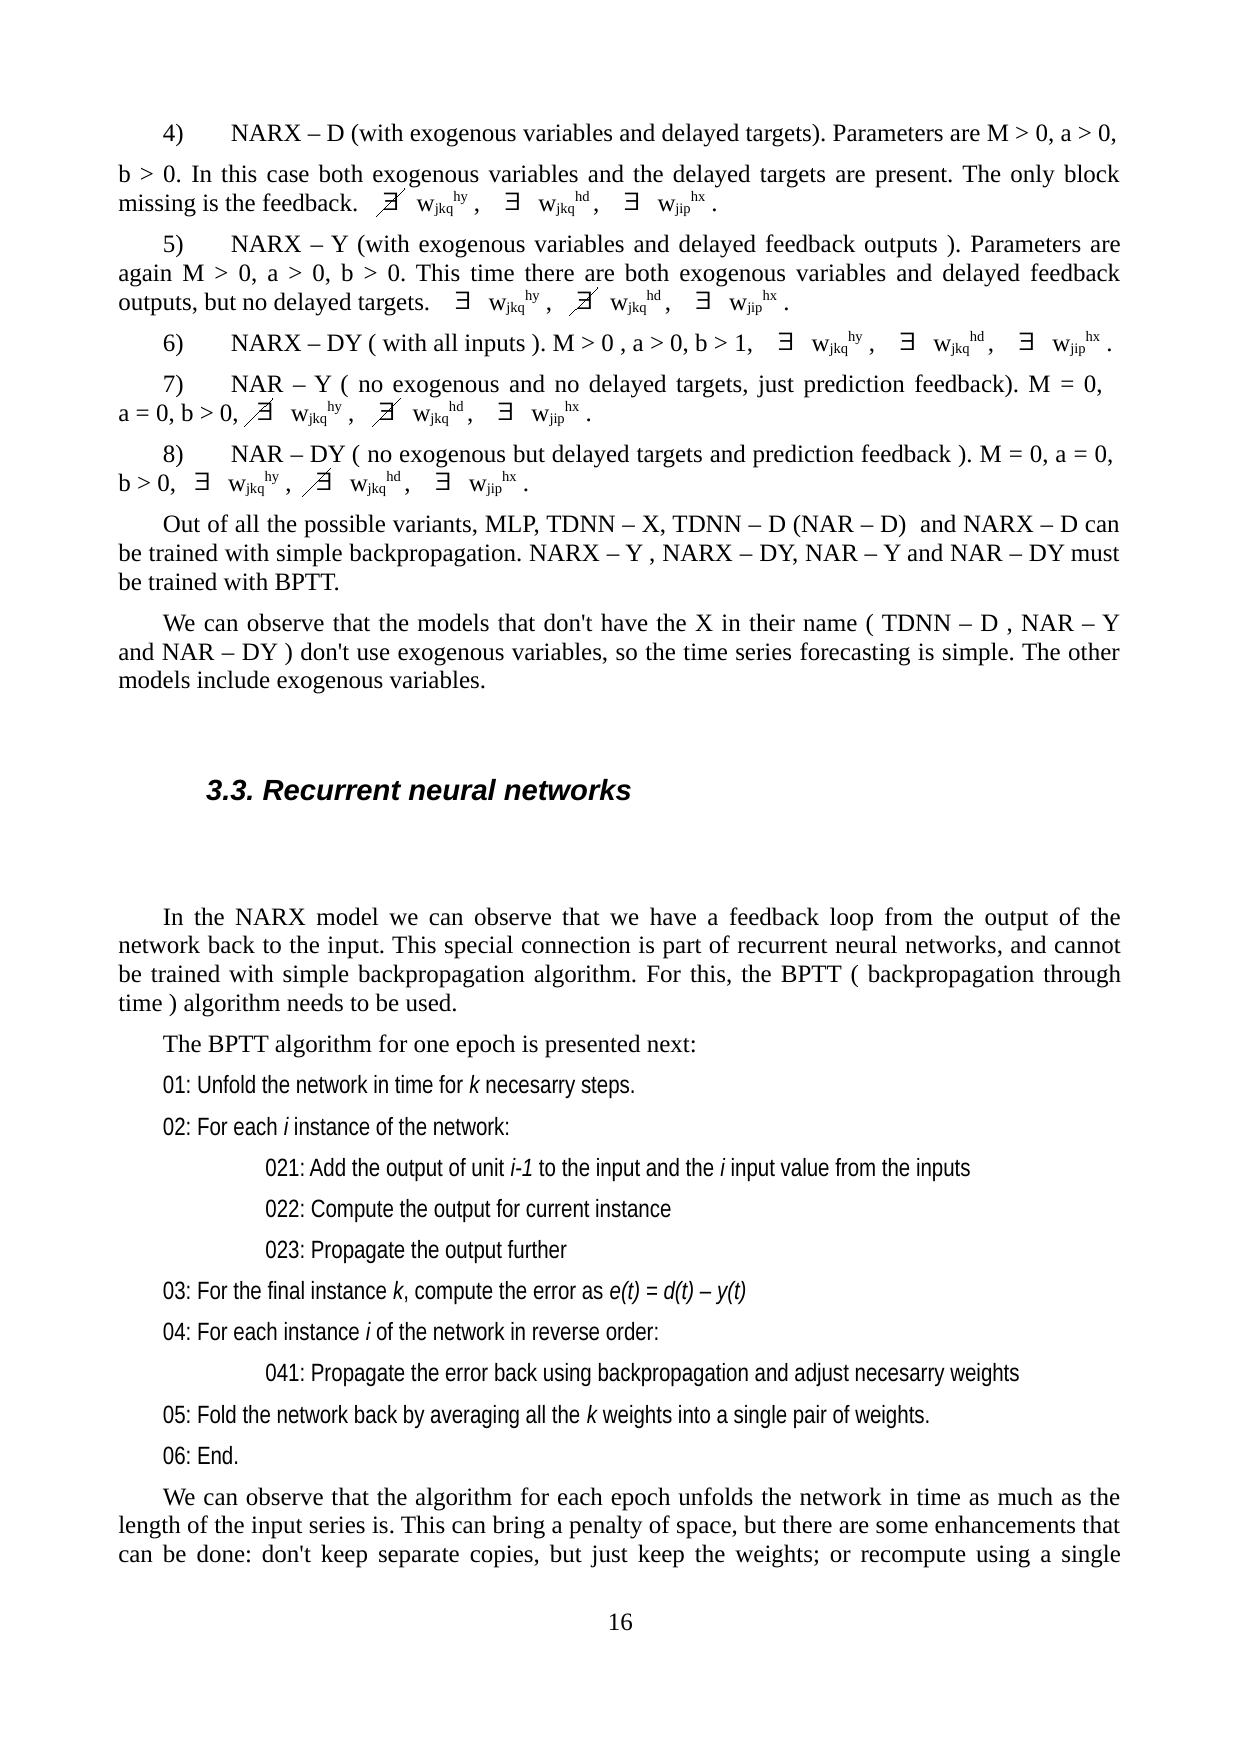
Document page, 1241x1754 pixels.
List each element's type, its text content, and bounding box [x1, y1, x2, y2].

text Out of all the possible variants, MLP, TDNN – X, TDNN – D (NAR – D) and NARX – D can be trained with simple backpropagation. NARX – Y , NARX – DY, NAR – Y and NAR – DY must be trained with BPTT. [118, 509, 1122, 596]
list NAR – Y ( no exogenous and no delayed targets, just prediction feedback). M = 0, a = 0, b > 0,wjkqhy , wjkqhd , wjiphx . [118, 369, 1122, 427]
text 04: For each instance i of the network in reverse order: [118, 1317, 1122, 1346]
text We can observe that the algorithm for each epoch unfolds the network in time as much as the length of the input series is. This can bring a penalty of space, but there are some enhancements that can be done: don't keep separate copies, but just keep the weights; or recompute using a single [118, 1482, 1122, 1568]
text In the NARX model we can observe that we have a feedback loop from the output of the network back to the input. This special connection is part of recurrent neural networks, and cannot be trained with simple backpropagation algorithm. For this, the BPTT ( backpropagation through time ) algorithm needs to be used. [118, 902, 1122, 1017]
list NARX – DY ( with all inputs ). M > 0 , a > 0, b > 1, wjkqhy , wjkqhd , wjiphx . [118, 328, 1122, 357]
text 06: End. [118, 1441, 1122, 1469]
text We can observe that the models that don't have the X in their name ( TDNN – D , NAR – Y and NAR – DY ) don't use exogenous variables, so the time series forecasting is simple. The other models include exogenous variables. [118, 608, 1122, 694]
text 03: For the final instance k, compute the error as e(t) = d(t) – y(t) [118, 1276, 1122, 1305]
list b > 0. In this case both exogenous variables and the delayed targets are present. The only block missing is the feedback. wjkqhy , wjkqhd , wjiphx . [118, 159, 1122, 217]
text 022: Compute the output for current instance [118, 1194, 1122, 1222]
text 05: Fold the network back by averaging all the k weights into a single pair of weights. [118, 1399, 1122, 1428]
text 041: Propagate the error back using backpropagation and adjust necesarry weights [118, 1358, 1122, 1387]
text 021: Add the output of unit i-1 to the input and the i input value from the inputs [118, 1153, 1122, 1181]
text 02: For each i instance of the network: [118, 1112, 1122, 1140]
text 01: Unfold the network in time for k necesarry steps. [118, 1070, 1122, 1099]
subtitle 3.3. Recurrent neural networks [178, 773, 1122, 807]
list NAR – DY ( no exogenous but delayed targets and prediction feedback ). M = 0, a = 0, b > 0,wjkqhy , wjkqhd , wjiphx . [118, 439, 1122, 497]
text 023: Propagate the output further [118, 1235, 1122, 1264]
list NARX – D (with exogenous variables and delayed targets). Parameters are M > 0, a > 0, [118, 118, 1122, 147]
text The BPTT algorithm for one epoch is presented next: [118, 1029, 1122, 1058]
list NARX – Y (with exogenous variables and delayed feedback outputs ). Parameters are again M > 0, a > 0, b > 0. This time there are both exogenous variables and delayed feedback outputs, but no delayed targets. wjkqhy , wjkqhd , wjiphx . [118, 229, 1122, 316]
